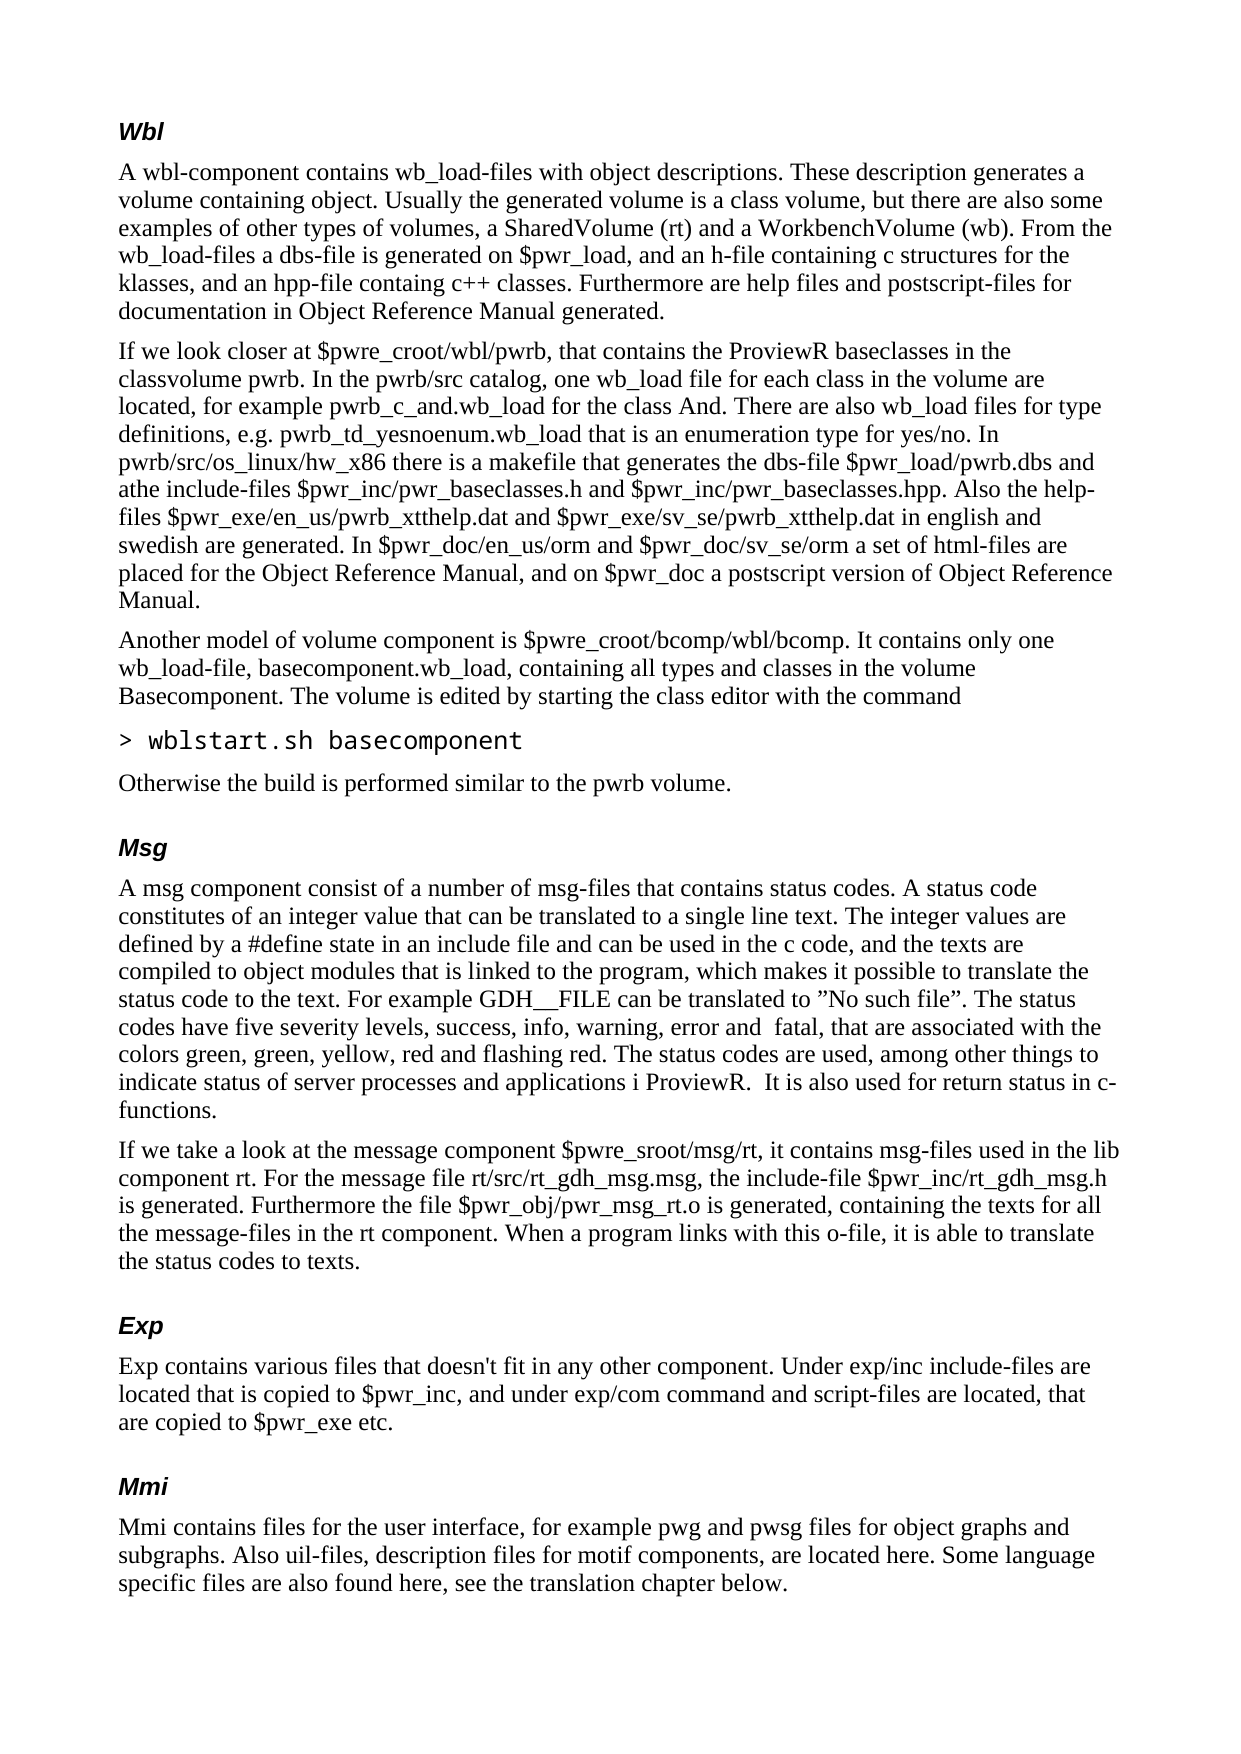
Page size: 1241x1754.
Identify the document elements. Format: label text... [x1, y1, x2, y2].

text If we look closer at $pwre_croot/wbl/pwrb, that contains the ProviewR baseclasses in the classvolume pwrb. In the pwrb/src catalog, one wb_load file for each class in the volume are located, for example pwrb_c_and.wb_load for the class And. There are also wb_load files for type definitions, e.g. pwrb_td_yesnoenum.wb_load that is an enumeration type for yes/no. In pwrb/src/os_linux/hw_x86 there is a makefile that generates the dbs-file $pwr_load/pwrb.dbs and athe include-files $pwr_inc/pwr_baseclasses.h and $pwr_inc/pwr_baseclasses.hpp. Also the help-files $pwr_exe/en_us/pwrb_xtthelp.dat and $pwr_exe/sv_se/pwrb_xtthelp.dat in english and swedish are generated. In $pwr_doc/en_us/orm and $pwr_doc/sv_se/orm a set of html-files are placed for the Object Reference Manual, and on $pwr_doc a postscript version of Object Reference Manual. [118, 337, 1122, 614]
text If we take a look at the message component $pwre_sroot/msg/rt, it contains msg-files used in the lib component rt. For the message file rt/src/rt_gdh_msg.msg, the include-file $pwr_inc/rt_gdh_msg.h is generated. Furthermore the file $pwr_obj/pwr_msg_rt.o is generated, containing the texts for all the message-files in the rt component. When a program links with this o-file, it is able to translate the status codes to texts. [118, 1136, 1122, 1275]
text Another model of volume component is $pwre_croot/bcomp/wbl/bcomp. It contains only one wb_load-file, basecomponent.wb_load, containing all types and classes in the volume Basecomponent. The volume is edited by starting the class editor with the command [118, 627, 1122, 710]
text Otherwise the build is performed similar to the pwrb volume. [118, 769, 1122, 797]
subtitle Msg [118, 834, 1122, 862]
subtitle Exp [118, 1312, 1122, 1340]
text Mmi contains files for the user interface, for example pwg and pwsg files for object graphs and subgraphs. Also uil-files, description files for motif components, are located here. Some language specific files are also found here, see the translation chapter below. [118, 1513, 1122, 1596]
subtitle Mmi [118, 1473, 1122, 1501]
text > wblstart.sh basecomponent [118, 722, 1122, 756]
text Exp contains various files that doesn't fit in any other component. Under exp/inc include-files are located that is copied to $pwr_inc, and under exp/com command and script-files are located, that are copied to $pwr_exe etc. [118, 1352, 1122, 1436]
text A wbl-component contains wb_load-files with object descriptions. These description generates a volume containing object. Usually the generated volume is a class volume, but there are also some examples of other types of volumes, a SharedVolume (rt) and a WorkbenchVolume (wb). From the wb_load-files a dbs-file is generated on $pwr_load, and an h-file containing c structures for the klasses, and an hpp-file containg c++ classes. Furthermore are help files and postscript-files for documentation in Object Reference Manual generated. [118, 158, 1122, 324]
text A msg component consist of a number of msg-files that contains status codes. A status code constitutes of an integer value that can be translated to a single line text. The integer values are defined by a #define state in an include file and can be used in the c code, and the texts are compiled to object modules that is linked to the program, which makes it possible to translate the status code to the text. For example GDH__FILE can be translated to ”No such file”. The status codes have five severity levels, success, info, warning, error and fatal, that are associated with the colors green, green, yellow, red and flashing red. The status codes are used, among other things to indicate status of server processes and applications i ProviewR. It is also used for return status in c-functions. [118, 874, 1122, 1124]
subtitle Wbl [118, 118, 1122, 146]
